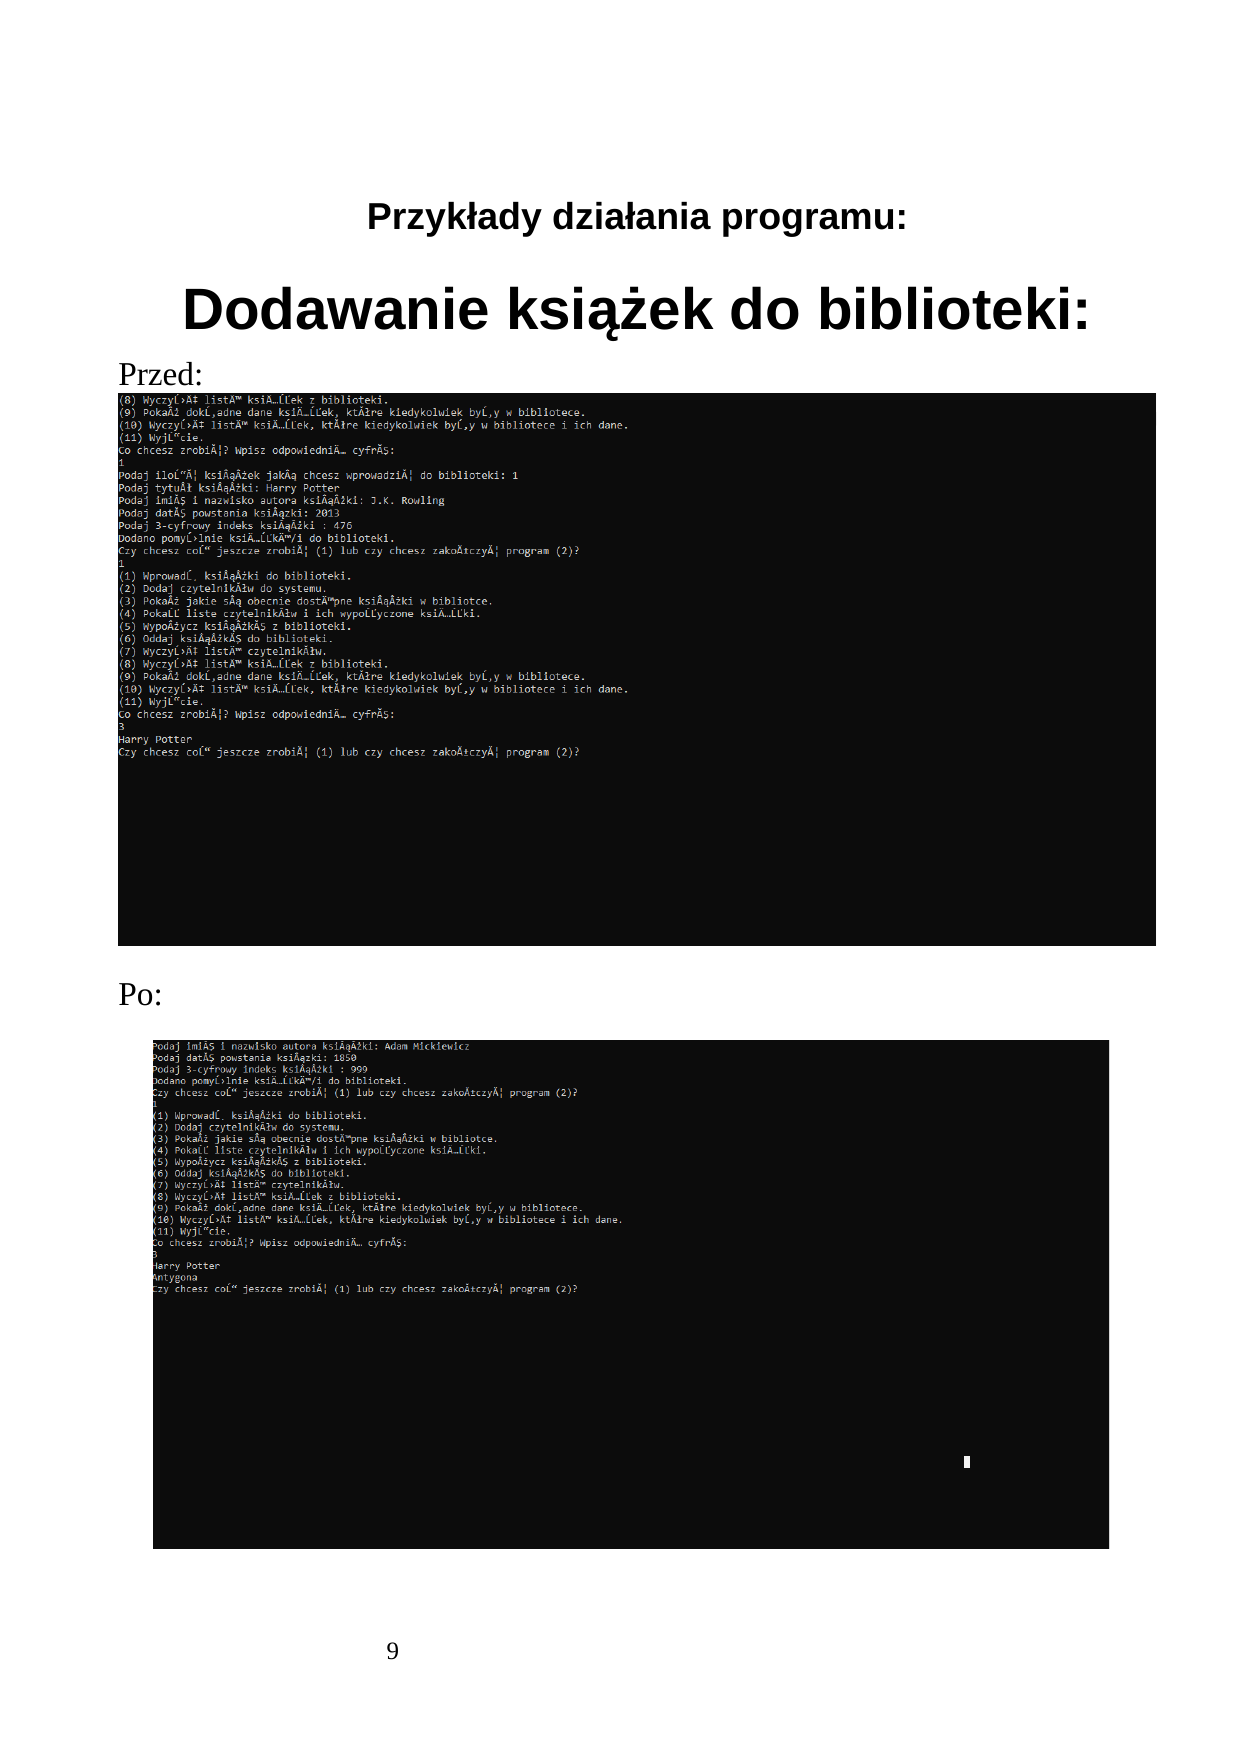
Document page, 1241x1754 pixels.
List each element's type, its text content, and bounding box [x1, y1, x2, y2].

subtitle Przykłady działania programu: [118, 194, 1157, 237]
picture [118, 392, 1157, 946]
text Przed: [118, 354, 1157, 392]
text Po: [118, 974, 1157, 1012]
picture [153, 1040, 1110, 1549]
title Dodawanie książek do biblioteki: [118, 274, 1157, 342]
